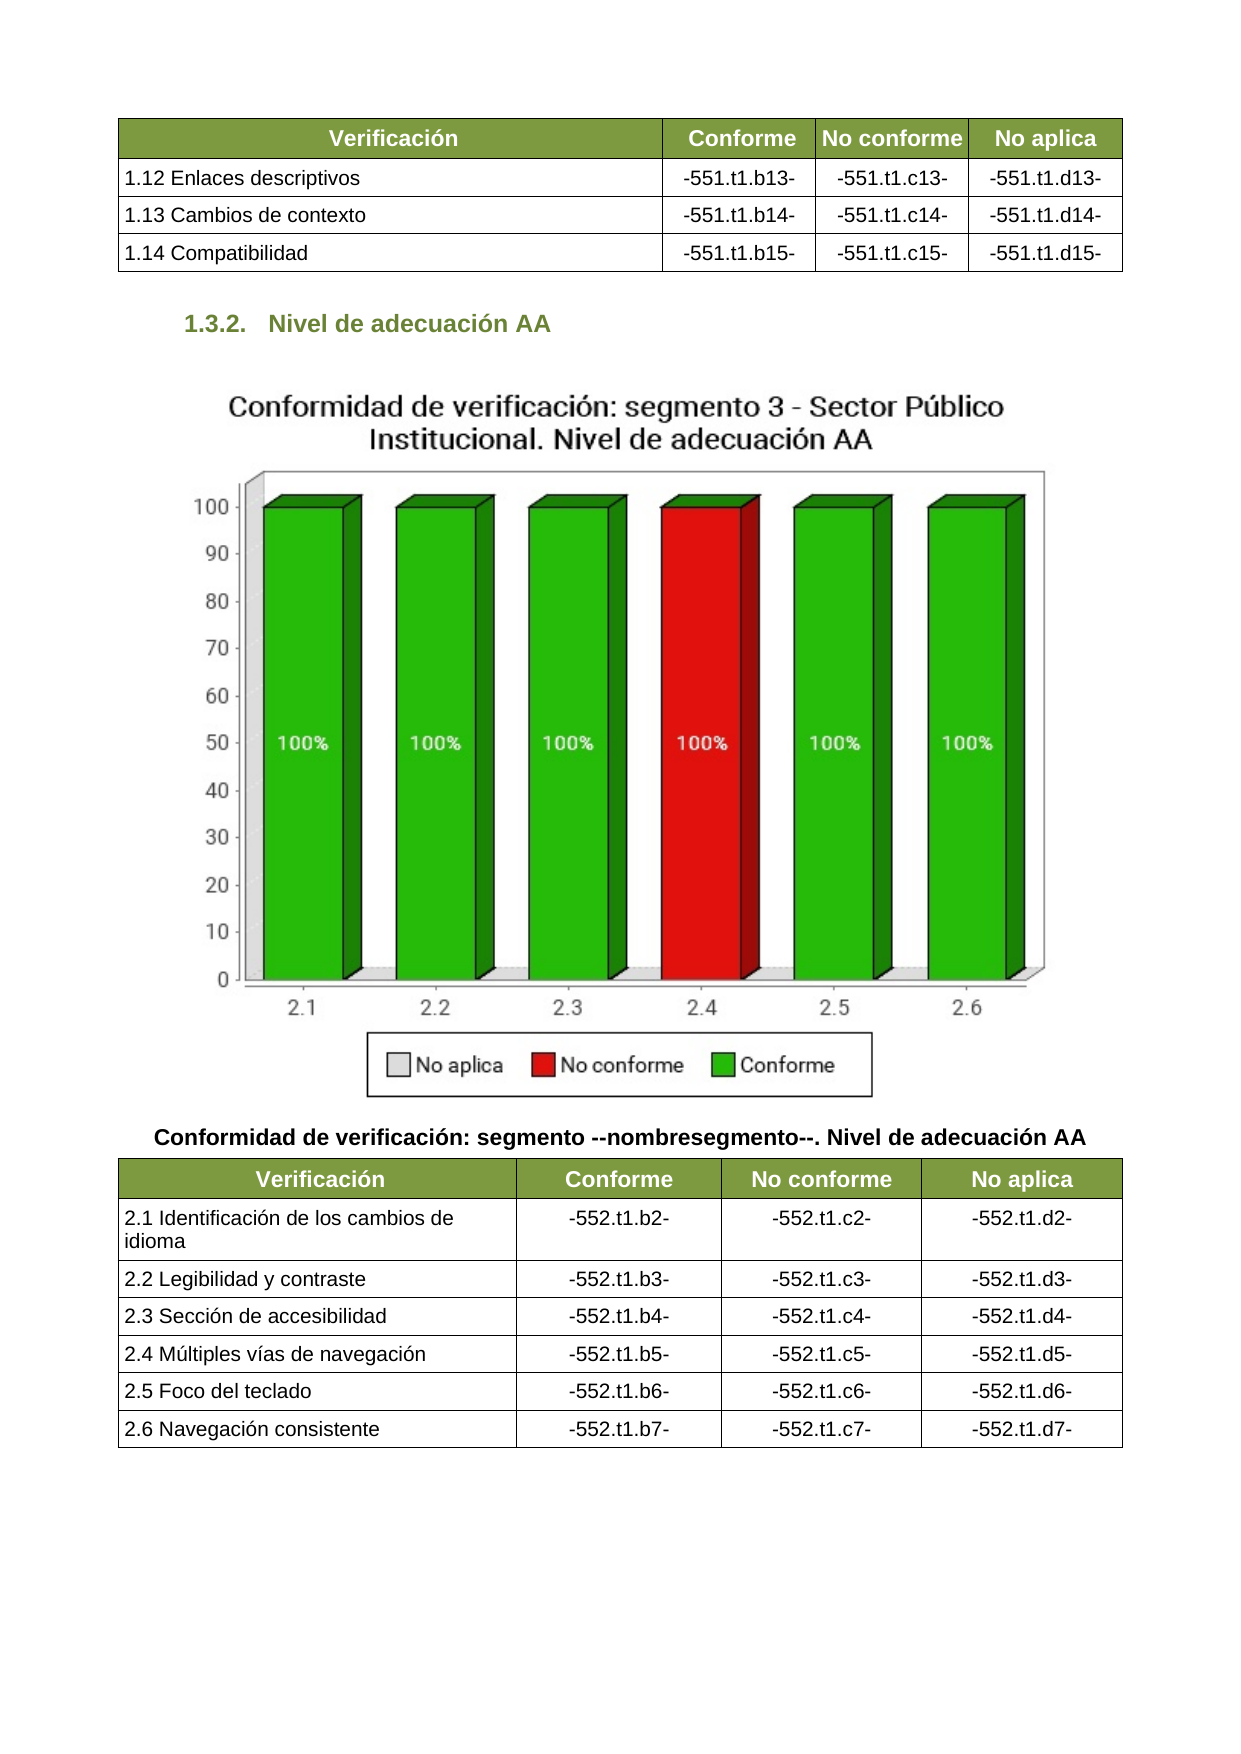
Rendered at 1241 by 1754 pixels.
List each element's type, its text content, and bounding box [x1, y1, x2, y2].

picture [178, 389, 1062, 1099]
table_header Verificación [119, 1159, 516, 1198]
table_cell 2.4 Múltiples vías de navegación [119, 1336, 516, 1372]
table_header Conforme [663, 119, 815, 158]
table_header No aplica [969, 119, 1122, 158]
subtitle Nivel de adecuación AA [177, 309, 1122, 338]
table_cell -551.t1.d14- [969, 197, 1122, 233]
table_cell -552.t1.d6- [922, 1373, 1122, 1409]
table_cell 2.2 Legibilidad y contraste [119, 1261, 516, 1297]
table_cell -552.t1.d3- [922, 1261, 1122, 1297]
table_cell -552.t1.b7- [517, 1411, 721, 1447]
table_cell 1.12 Enlaces descriptivos [119, 159, 662, 196]
table_header No conforme [816, 119, 968, 158]
table_cell -552.t1.b4- [517, 1298, 721, 1334]
table_cell -552.t1.d2- [922, 1199, 1122, 1259]
table_cell -552.t1.b3- [517, 1261, 721, 1297]
table_cell 2.1 Identificación de los cambios de idioma [119, 1199, 516, 1259]
table_header Conforme [517, 1159, 721, 1198]
table_cell -552.t1.d5- [922, 1336, 1122, 1372]
table_cell -552.t1.c2- [722, 1199, 921, 1259]
table_cell -551.t1.b15- [663, 234, 815, 271]
table_cell -552.t1.b6- [517, 1373, 721, 1409]
table_cell -552.t1.c7- [722, 1411, 921, 1447]
table_header Verificación [119, 119, 662, 158]
table_cell -552.t1.c5- [722, 1336, 921, 1372]
table_cell -551.t1.c14- [816, 197, 968, 233]
table_cell 2.3 Sección de accesibilidad [119, 1298, 516, 1334]
text Conformidad de verificación: segmento --nombresegmento--. Nivel de adecuación AA [118, 1124, 1122, 1150]
table_cell -551.t1.c15- [816, 234, 968, 271]
table_cell -551.t1.b14- [663, 197, 815, 233]
table_cell -552.t1.d4- [922, 1298, 1122, 1334]
table_cell -551.t1.d13- [969, 159, 1122, 196]
table_cell -551.t1.d15- [969, 234, 1122, 271]
table_cell -552.t1.c6- [722, 1373, 921, 1409]
table_cell -552.t1.c3- [722, 1261, 921, 1297]
table_cell -552.t1.c4- [722, 1298, 921, 1334]
table_cell 2.6 Navegación consistente [119, 1411, 516, 1447]
table_cell -552.t1.d7- [922, 1411, 1122, 1447]
table_cell -552.t1.b5- [517, 1336, 721, 1372]
table_cell 2.5 Foco del teclado [119, 1373, 516, 1409]
table_cell 1.14 Compatibilidad [119, 234, 662, 271]
table_cell -551.t1.c13- [816, 159, 968, 196]
table_cell -552.t1.b2- [517, 1199, 721, 1259]
table_cell 1.13 Cambios de contexto [119, 197, 662, 233]
table_cell -551.t1.b13- [663, 159, 815, 196]
table_header No conforme [722, 1159, 921, 1198]
table_header No aplica [922, 1159, 1122, 1198]
